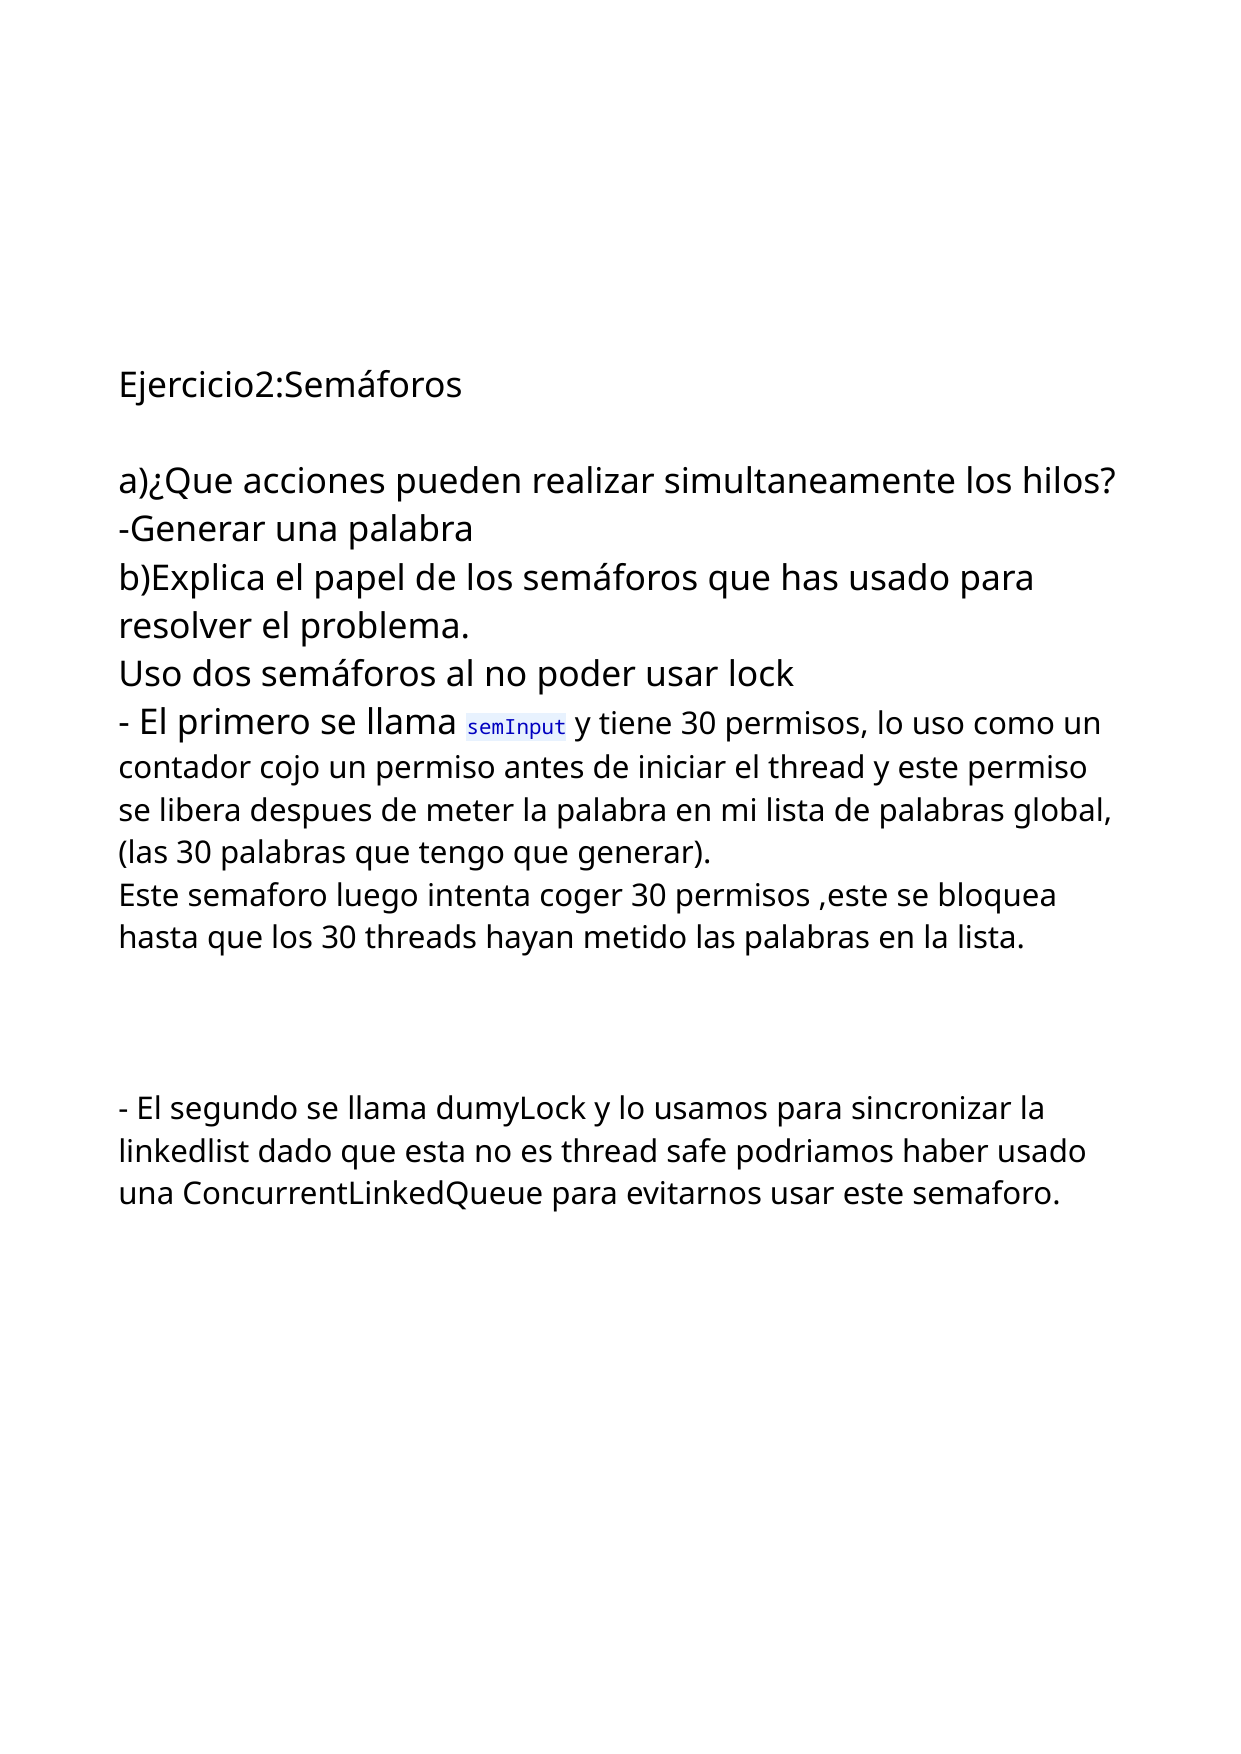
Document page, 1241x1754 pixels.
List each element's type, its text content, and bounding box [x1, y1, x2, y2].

text - El segundo se llama dumyLock y lo usamos para sincronizar la linkedlist dado que esta no es thread safe podriamos haber usado una ConcurrentLinkedQueue para evitarnos usar este semaforo. [118, 1086, 1122, 1214]
text - El primero se llama semInput y tiene 30 permisos, lo uso como un contador cojo un permiso antes de iniciar el thread y este permiso se libera despues de meter la palabra en mi lista de palabras global,(las 30 palabras que tengo que generar). [118, 697, 1122, 873]
text a)¿Que acciones pueden realizar simultaneamente los hilos? [118, 456, 1122, 504]
text Este semaforo luego intenta coger 30 permisos ,este se bloquea hasta que los 30 threads hayan metido las palabras en la lista. [118, 873, 1122, 958]
text b)Explica el papel de los semáforos que has usado para resolver el problema. [118, 552, 1122, 649]
text -Generar una palabra [118, 504, 1122, 552]
text Ejercicio2:Semáforos [118, 359, 1122, 407]
text Uso dos semáforos al no poder usar lock [118, 649, 1122, 697]
